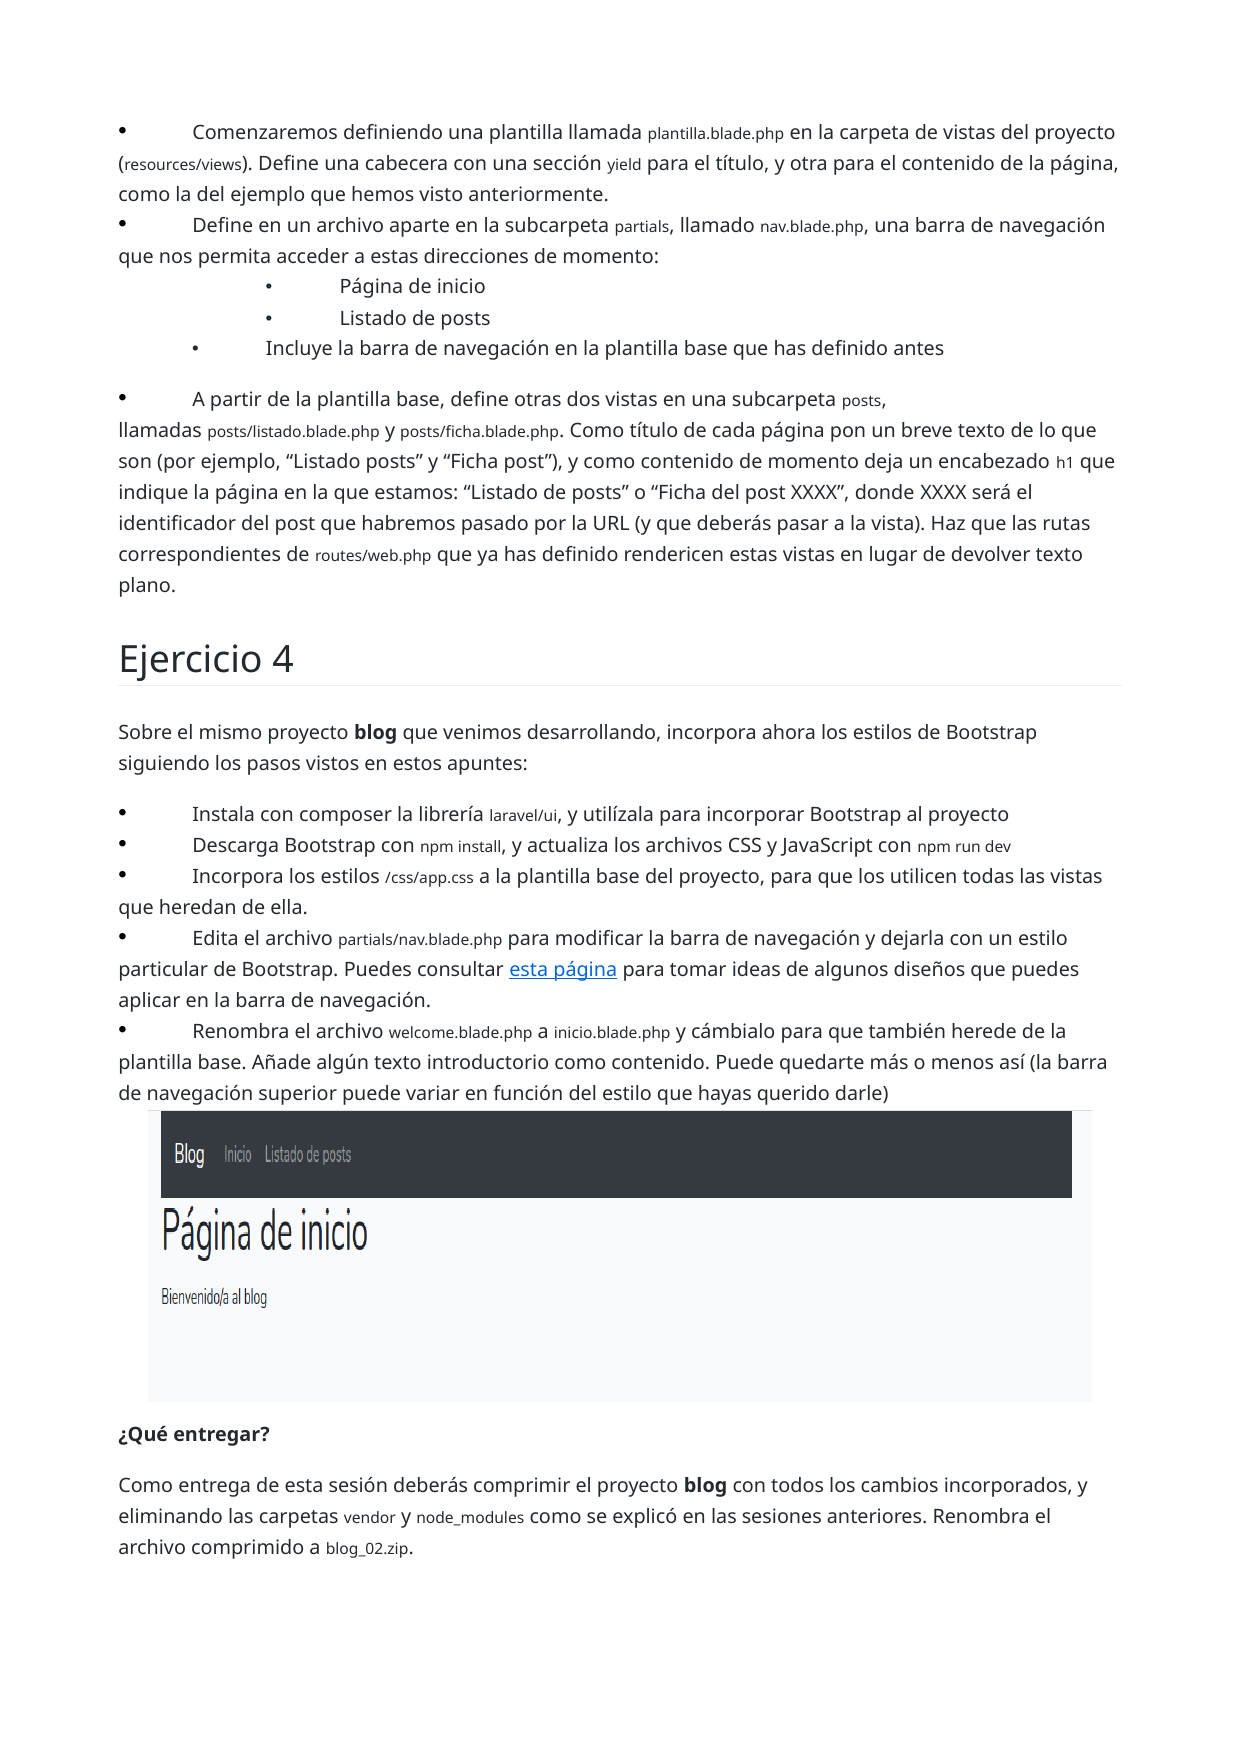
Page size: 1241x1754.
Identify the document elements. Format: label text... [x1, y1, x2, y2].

subtitle Ejercicio 4 [118, 632, 1122, 685]
text Como entrega de esta sesión deberás comprimir el proyecto blog con todos los cambios incorporados, y eliminando las carpetas vendor y node_modules como se explicó en las sesiones anteriores. Renombra el archivo comprimido a blog_02.zip. [118, 1472, 1122, 1561]
list Descarga Bootstrap con npm install, y actualiza los archivos CSS y JavaScript con npm run dev [118, 831, 1122, 858]
list Renombra el archivo welcome.blade.php a inicio.blade.php y cámbialo para que también herede de la plantilla base. Añade algún texto introductorio como contenido. Puede quedarte más o menos así (la barra de navegación superior puede variar en función del estilo que hayas querido darle) [118, 1017, 1122, 1106]
list Incorpora los estilos /css/app.css a la plantilla base del proyecto, para que los utilicen todas las vistas que heredan de ella. [118, 862, 1122, 920]
list Página de inicio [265, 273, 1122, 300]
list Incluye la barra de navegación en la plantilla base que has definido antes [192, 335, 1122, 362]
text Sobre el mismo proyecto blog que venimos desarrollando, incorpora ahora los estilos de Bootstrap siguiendo los pasos vistos en estos apuntes: [118, 718, 1122, 776]
list Edita el archivo partials/nav.blade.php para modificar la barra de navegación y dejarla con un estilo particular de Bootstrap. Puedes consultar esta página para tomar ideas de algunos diseños que puedes aplicar en la barra de navegación. [118, 924, 1122, 1013]
list A partir de la plantilla base, define otras dos vistas en una subcarpeta posts, llamadas posts/listado.blade.php y posts/ficha.blade.php. Como título de cada página pon un breve texto de lo que son (por ejemplo, “Listado posts” y “Ficha post”), y como contenido de momento deja un encabezado h1 que indique la página en la que estamos: “Listado de posts” o “Ficha del post XXXX”, donde XXXX será el identificador del post que habremos pasado por la URL (y que deberás pasar a la vista). Haz que las rutas correspondientes de routes/web.php que ya has definido rendericen estas vistas en lugar de devolver texto plano. [118, 386, 1122, 598]
list Comenzaremos definiendo una plantilla llamada plantilla.blade.php en la carpeta de vistas del proyecto (resources/views). Define una cabecera con una sección yield para el título, y otra para el contenido de la página, como la del ejemplo que hemos visto anteriormente. [118, 118, 1122, 207]
list Define en un archivo aparte en la subcarpeta partials, llamado nav.blade.php, una barra de navegación que nos permita acceder a estas direcciones de momento: [118, 211, 1122, 269]
list Instala con composer la librería laravel/ui, y utilízala para incorporar Bootstrap al proyecto [118, 800, 1122, 827]
text ¿Qué entregar? [118, 1421, 1122, 1448]
list Listado de posts [265, 304, 1122, 331]
